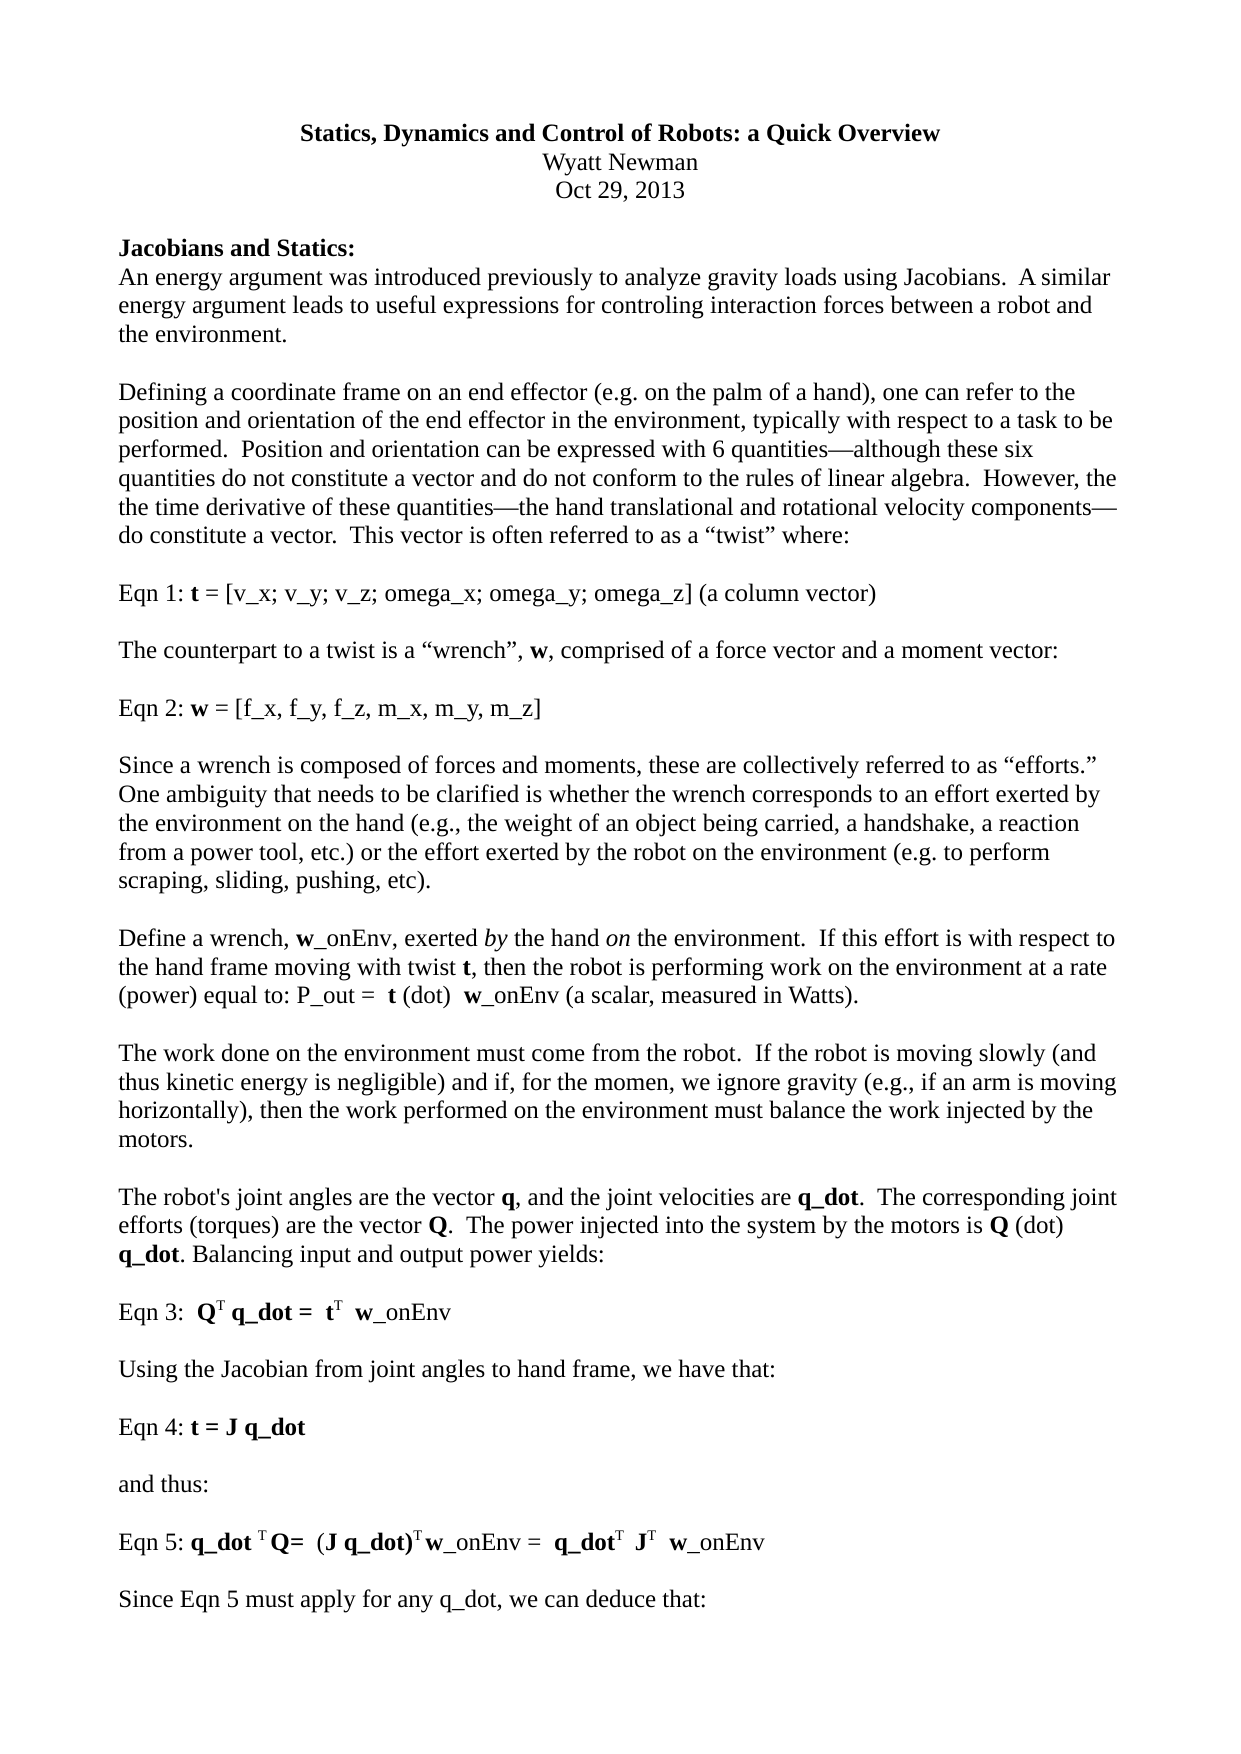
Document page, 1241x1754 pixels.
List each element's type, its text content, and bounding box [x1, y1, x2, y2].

text Using the Jacobian from joint angles to hand frame, we have that: [118, 1354, 1122, 1383]
text Since Eqn 5 must apply for any q_dot, we can deduce that: [118, 1584, 1122, 1613]
text Since a wrench is composed of forces and moments, these are collectively referred to as “efforts.” [118, 751, 1122, 779]
text The robot's joint angles are the vector q, and the joint velocities are q_dot. The corresponding joint efforts (torques) are the vector Q. The power injected into the system by the motors is Q (dot) q_dot. Balancing input and output power yields: [118, 1182, 1122, 1268]
text Eqn 3: QT q_dot = tT w_onEnv [118, 1297, 1122, 1326]
text One ambiguity that needs to be clarified is whether the wrench corresponds to an effort exerted by the environment on the hand (e.g., the weight of an object being carried, a handshake, a reaction from a power tool, etc.) or the effort exerted by the robot on the environment (e.g. to perform scraping, sliding, pushing, etc). [118, 779, 1122, 894]
text Oct 29, 2013 [118, 176, 1122, 204]
text Define a wrench, w_onEnv, exerted by the hand on the environment. If this effort is with respect to the hand frame moving with twist t, then the robot is performing work on the environment at a rate (power) equal to: P_out = t (dot) w_onEnv (a scalar, measured in Watts). [118, 923, 1122, 1009]
text Eqn 5: q_dot T Q= (J q_dot)T w_onEnv = q_dotT JT w_onEnv [118, 1527, 1122, 1556]
text Eqn 2: w = [f_x, f_y, f_z, m_x, m_y, m_z] [118, 693, 1122, 722]
text Wyatt Newman [118, 147, 1122, 176]
text Eqn 4: t = J q_dot [118, 1412, 1122, 1441]
text Defining a coordinate frame on an end effector (e.g. on the palm of a hand), one can refer to the position and orientation of the end effector in the environment, typically with respect to a task to be performed. Position and orientation can be expressed with 6 quantities—although these six quantities do not constitute a vector and do not conform to the rules of linear algebra. However, the the time derivative of these quantities—the hand translational and rotational velocity components—do constitute a vector. This vector is often referred to as a “twist” where: [118, 377, 1122, 549]
text An energy argument was introduced previously to analyze gravity loads using Jacobians. A similar energy argument leads to useful expressions for controling interaction forces between a robot and the environment. [118, 262, 1122, 348]
text Jacobians and Statics: [118, 233, 1122, 262]
text The counterpart to a twist is a “wrench”, w, comprised of a force vector and a moment vector: [118, 636, 1122, 664]
text Eqn 1: t = [v_x; v_y; v_z; omega_x; omega_y; omega_z] (a column vector) [118, 578, 1122, 607]
text The work done on the environment must come from the robot. If the robot is moving slowly (and thus kinetic energy is negligible) and if, for the momen, we ignore gravity (e.g., if an arm is moving horizontally), then the work performed on the environment must balance the work injected by the motors. [118, 1038, 1122, 1153]
text Statics, Dynamics and Control of Robots: a Quick Overview [118, 118, 1122, 147]
text and thus: [118, 1469, 1122, 1498]
